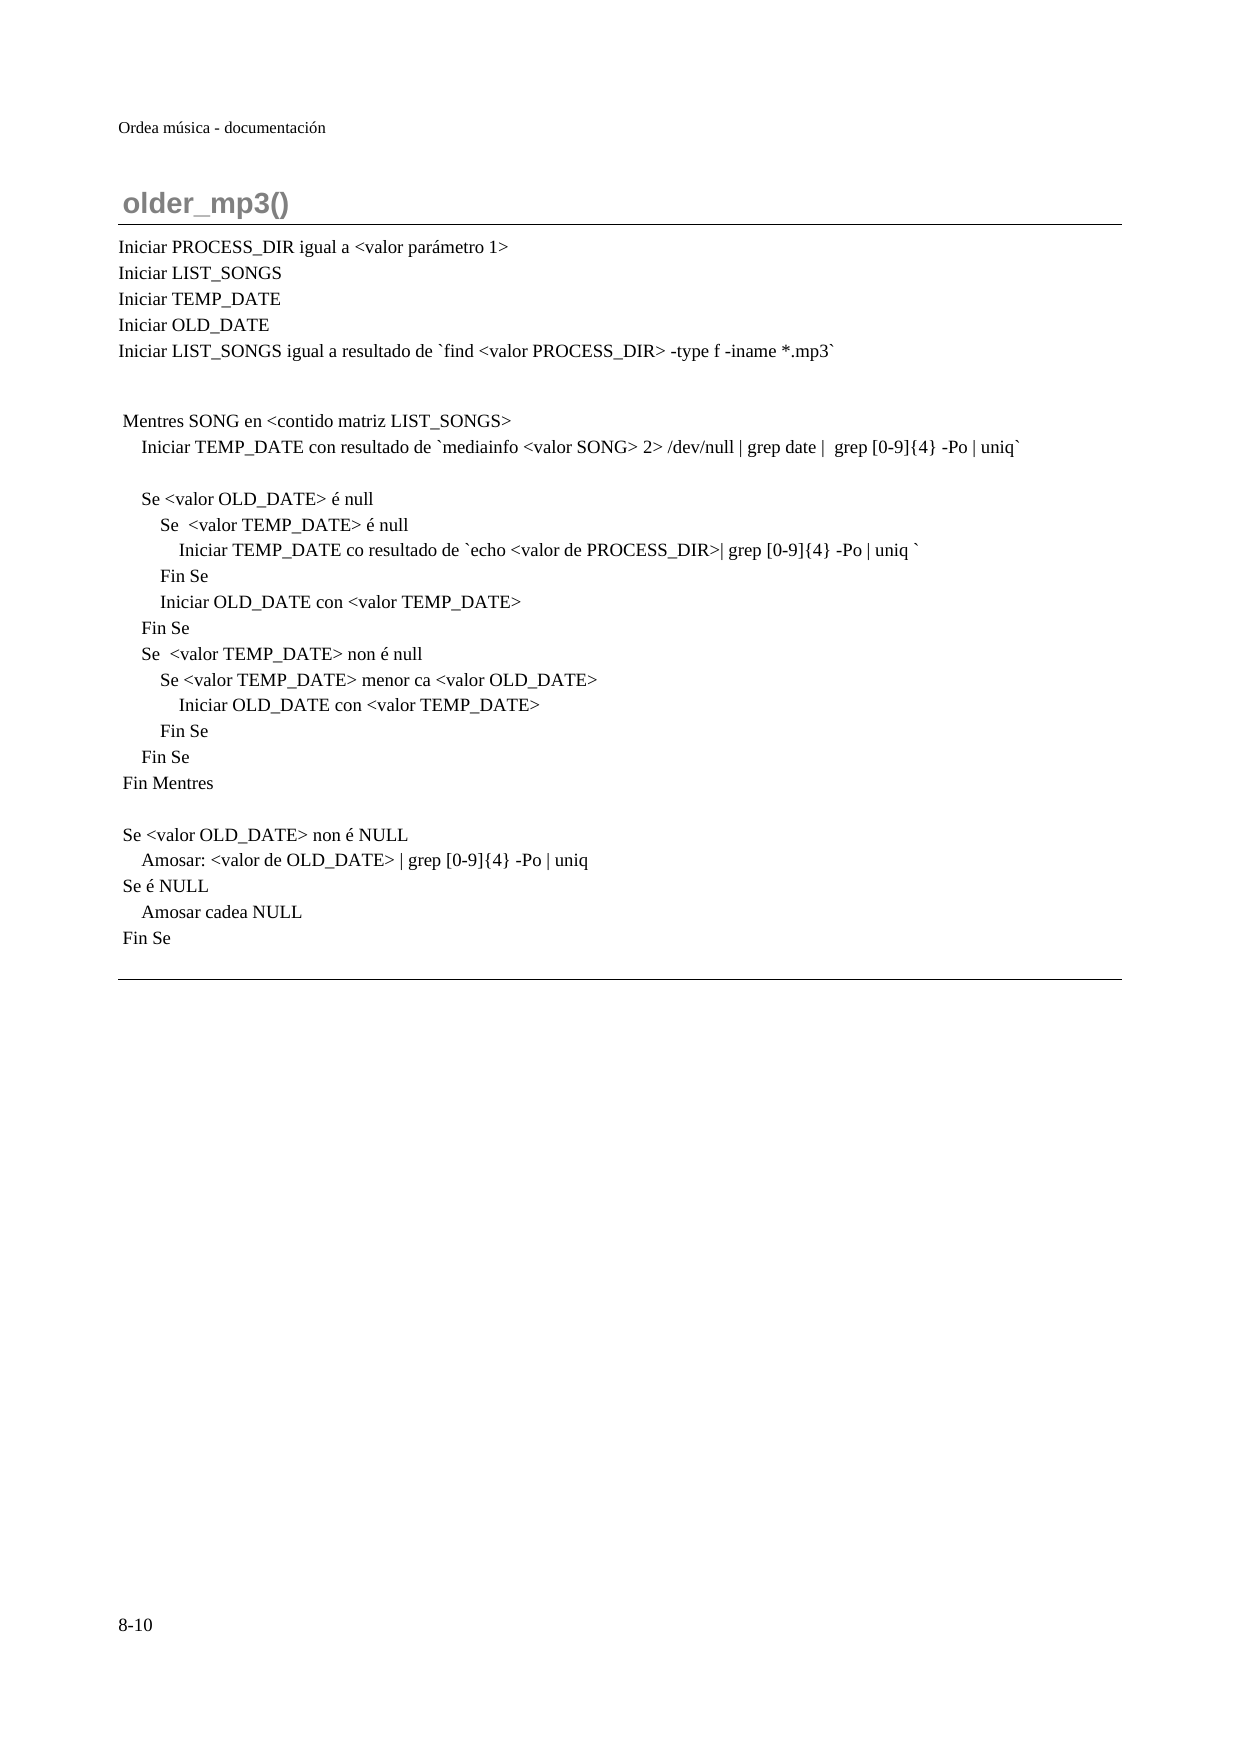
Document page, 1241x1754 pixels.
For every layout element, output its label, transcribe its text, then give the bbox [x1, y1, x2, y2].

text Mentres SONG en <contido matriz LIST_SONGS> Iniciar TEMP_DATE con resultado de `mediainfo <valor SONG> 2> /dev/null | grep date | grep [0-9]{4} -Po | uniq` Se <valor OLD_DATE> é null Se <valor TEMP_DATE> é null Iniciar TEMP_DATE co resultado de `echo <valor de PROCESS_DIR>| grep [0-9]{4} -Po | uniq ` Fin Se Iniciar OLD_DATE con <valor TEMP_DATE> Fin Se Se <valor TEMP_DATE> non é null Se <valor TEMP_DATE> menor ca <valor OLD_DATE> Iniciar OLD_DATE con <valor TEMP_DATE> Fin Se Fin Se Fin Mentres Se <valor OLD_DATE> non é NULL Amosar: <valor de OLD_DATE> | grep [0-9]{4} -Po | uniq Se é NULL Amosar cadea NULL Fin Se [118, 406, 1122, 979]
subtitle older_mp3() [118, 181, 1122, 224]
text Iniciar PROCESS_DIR igual a <valor parámetro 1> Iniciar LIST_SONGS Iniciar TEMP_DATE Iniciar OLD_DATE Iniciar LIST_SONGS igual a resultado de `find <valor PROCESS_DIR> -type f -iname *.mp3` [118, 236, 1122, 387]
